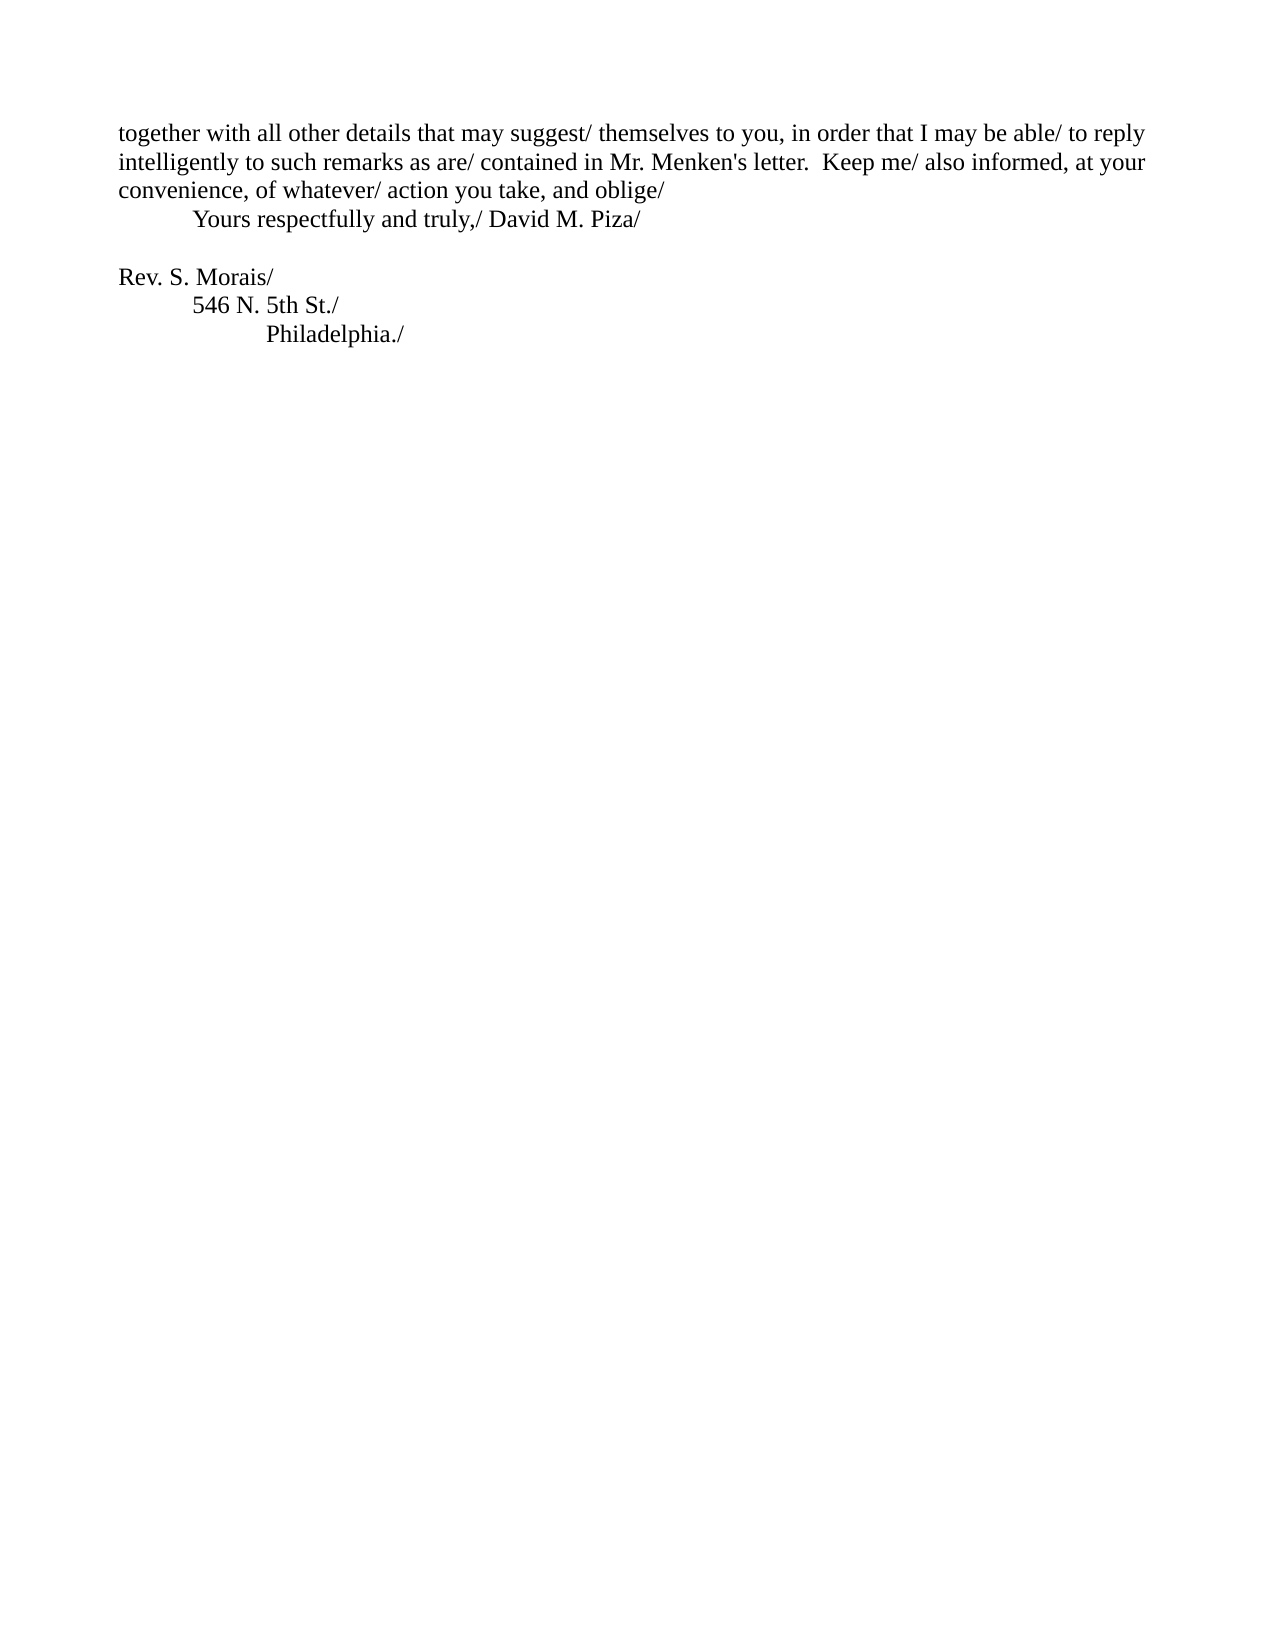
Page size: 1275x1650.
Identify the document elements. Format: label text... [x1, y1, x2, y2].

text Philadelphia./ [118, 319, 1157, 348]
text Rev. S. Morais/ [118, 262, 1157, 291]
text together with all other details that may suggest/ themselves to you, in order that I may be able/ to reply intelligently to such remarks as are/ contained in Mr. Menken's letter. Keep me/ also informed, at your convenience, of whatever/ action you take, and oblige/ [118, 118, 1157, 204]
text 546 N. 5th St./ [118, 291, 1157, 319]
text Yours respectfully and truly,/ David M. Piza/ [118, 204, 1157, 233]
